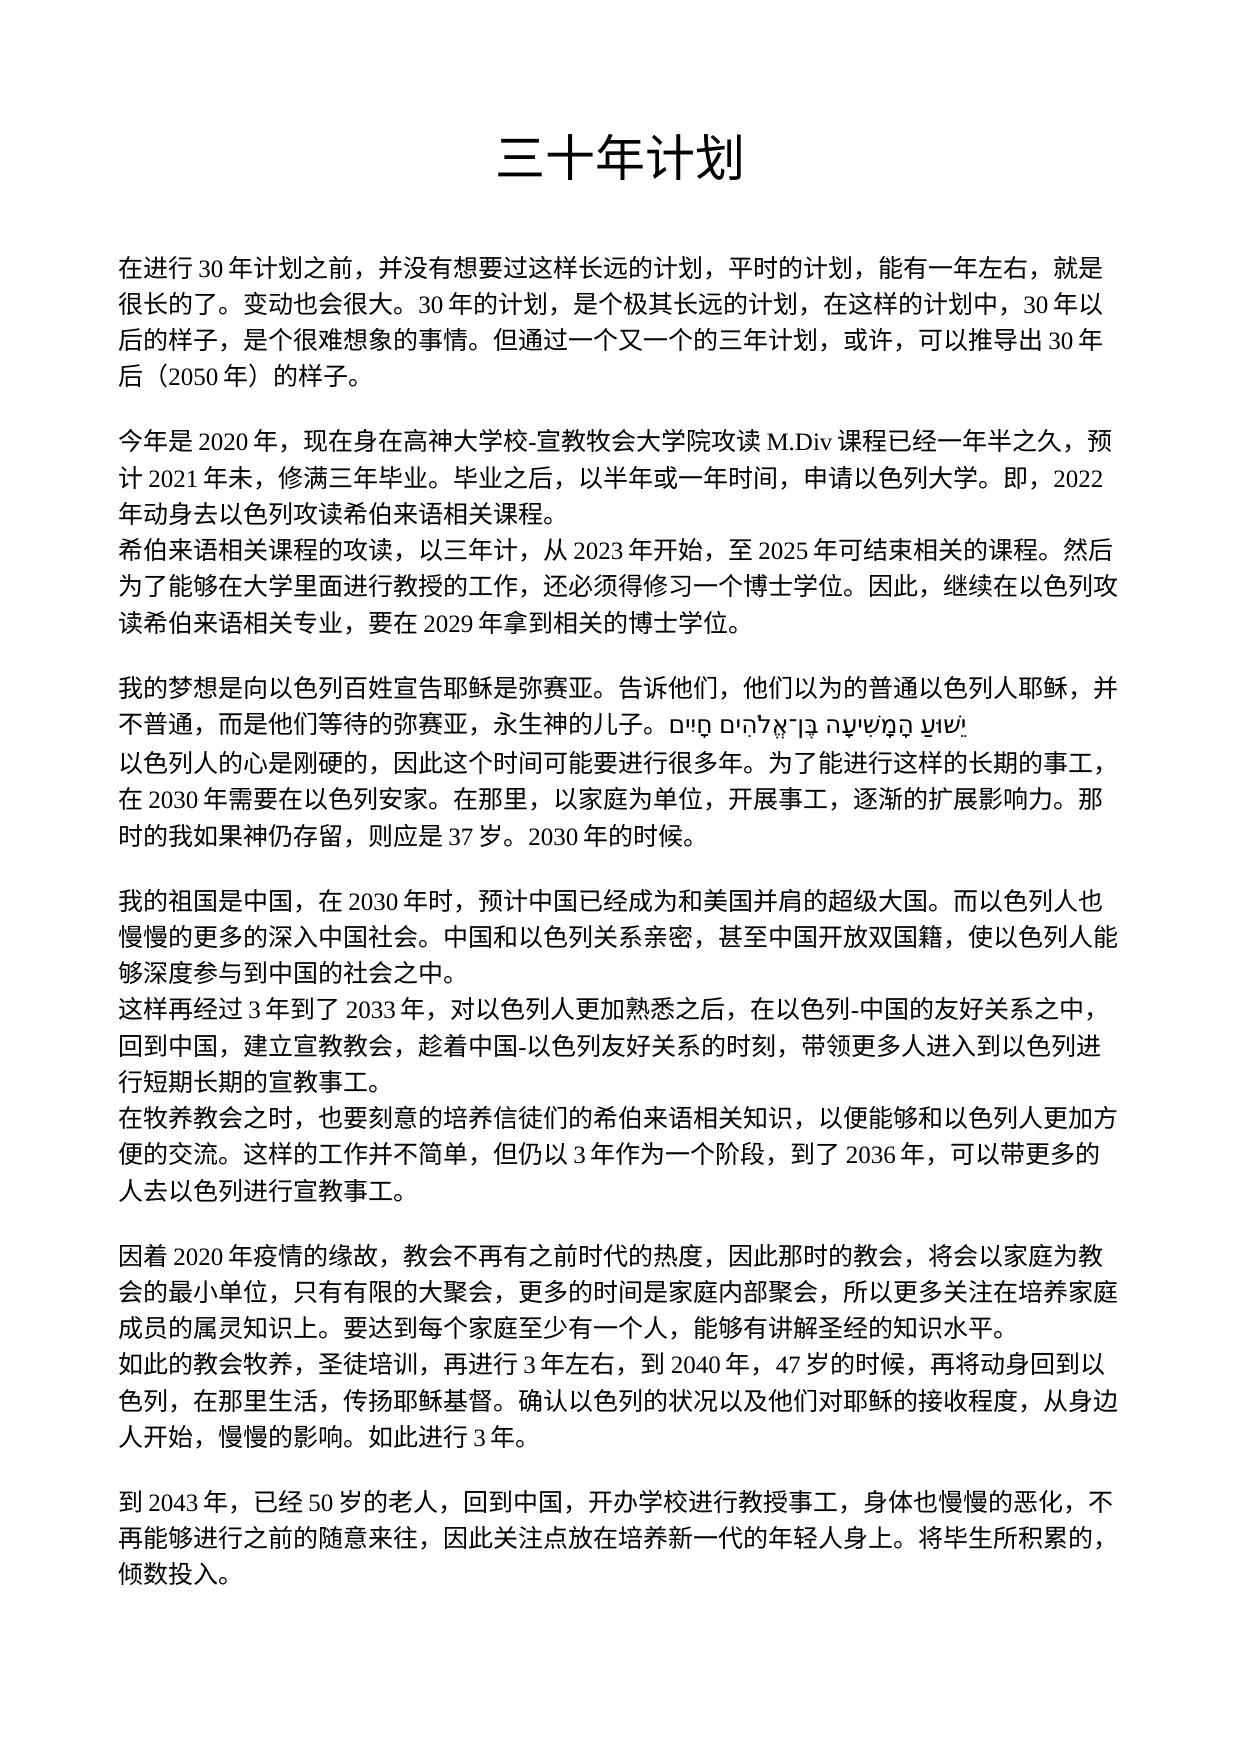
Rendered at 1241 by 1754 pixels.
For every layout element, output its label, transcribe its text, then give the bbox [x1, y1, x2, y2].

text 这样再经过3年到了2033年，对以色列人更加熟悉之后，在以色列-中国的友好关系之中，回到中国，建立宣教教会，趁着中国-以色列友好关系的时刻，带领更多人进入到以色列进行短期长期的宣教事工。 [118, 990, 1122, 1098]
text 如此的教会牧养，圣徒培训，再进行3年左右，到2040年，47岁的时候，再将动身回到以色列，在那里生活，传扬耶稣基督。确认以色列的状况以及他们对耶稣的接收程度，从身边人开始，慢慢的影响。如此进行3年。 [118, 1345, 1122, 1453]
text 我的祖国是中国，在2030年时，预计中国已经成为和美国并肩的超级大国。而以色列人也慢慢的更多的深入中国社会。中国和以色列关系亲密，甚至中国开放双国籍，使以色列人能够深度参与到中国的社会之中。 [118, 881, 1122, 990]
text 三十年计划 [118, 118, 1122, 191]
text 以色列人的心是刚硬的，因此这个时间可能要进行很多年。为了能进行这样的长期的事工，在2030年需要在以色列安家。在那里，以家庭为单位，开展事工，逐渐的扩展影响力。那时的我如果神仍存留，则应是37岁。2030年的时候。 [118, 743, 1122, 852]
text 因着2020年疫情的缘故，教会不再有之前时代的热度，因此那时的教会，将会以家庭为教会的最小单位，只有有限的大聚会，更多的时间是家庭内部聚会，所以更多关注在培养家庭成员的属灵知识上。要达到每个家庭至少有一个人，能够有讲解圣经的知识水平。 [118, 1236, 1122, 1345]
text 我的梦想是向以色列百姓宣告耶稣是弥赛亚。告诉他们，他们以为的普通以色列人耶稣，并不普通，而是他们等待的弥赛亚，永生神的儿子。יֵשׁוּעַ הָמָשִׁיעָה בֶּן־אֱלֹהִים חָיִים [118, 668, 1122, 743]
text 今年是2020年，现在身在高神大学校-宣教牧会大学院攻读M.Div课程已经一年半之久，预计2021年未，修满三年毕业。毕业之后，以半年或一年时间，申请以色列大学。即，2022年动身去以色列攻读希伯来语相关课程。 [118, 422, 1122, 531]
text 希伯来语相关课程的攻读，以三年计，从2023年开始，至2025年可结束相关的课程。然后为了能够在大学里面进行教授的工作，还必须得修习一个博士学位。因此，继续在以色列攻读希伯来语相关专业，要在2029年拿到相关的博士学位。 [118, 531, 1122, 639]
text 到2043年，已经50岁的老人，回到中国，开办学校进行教授事工，身体也慢慢的恶化，不再能够进行之前的随意来往，因此关注点放在培养新一代的年轻人身上。将毕生所积累的，倾数投入。 [118, 1482, 1122, 1591]
text 在进行30年计划之前，并没有想要过这样长远的计划，平时的计划，能有一年左右，就是很长的了。变动也会很大。30年的计划，是个极其长远的计划，在这样的计划中，30年以后的样子，是个很难想象的事情。但通过一个又一个的三年计划，或许，可以推导出30年后（2050年）的样子。 [118, 248, 1122, 393]
text 在牧养教会之时，也要刻意的培养信徒们的希伯来语相关知识，以便能够和以色列人更加方便的交流。这样的工作并不简单，但仍以3年作为一个阶段，到了2036年，可以带更多的人去以色列进行宣教事工。 [118, 1098, 1122, 1207]
